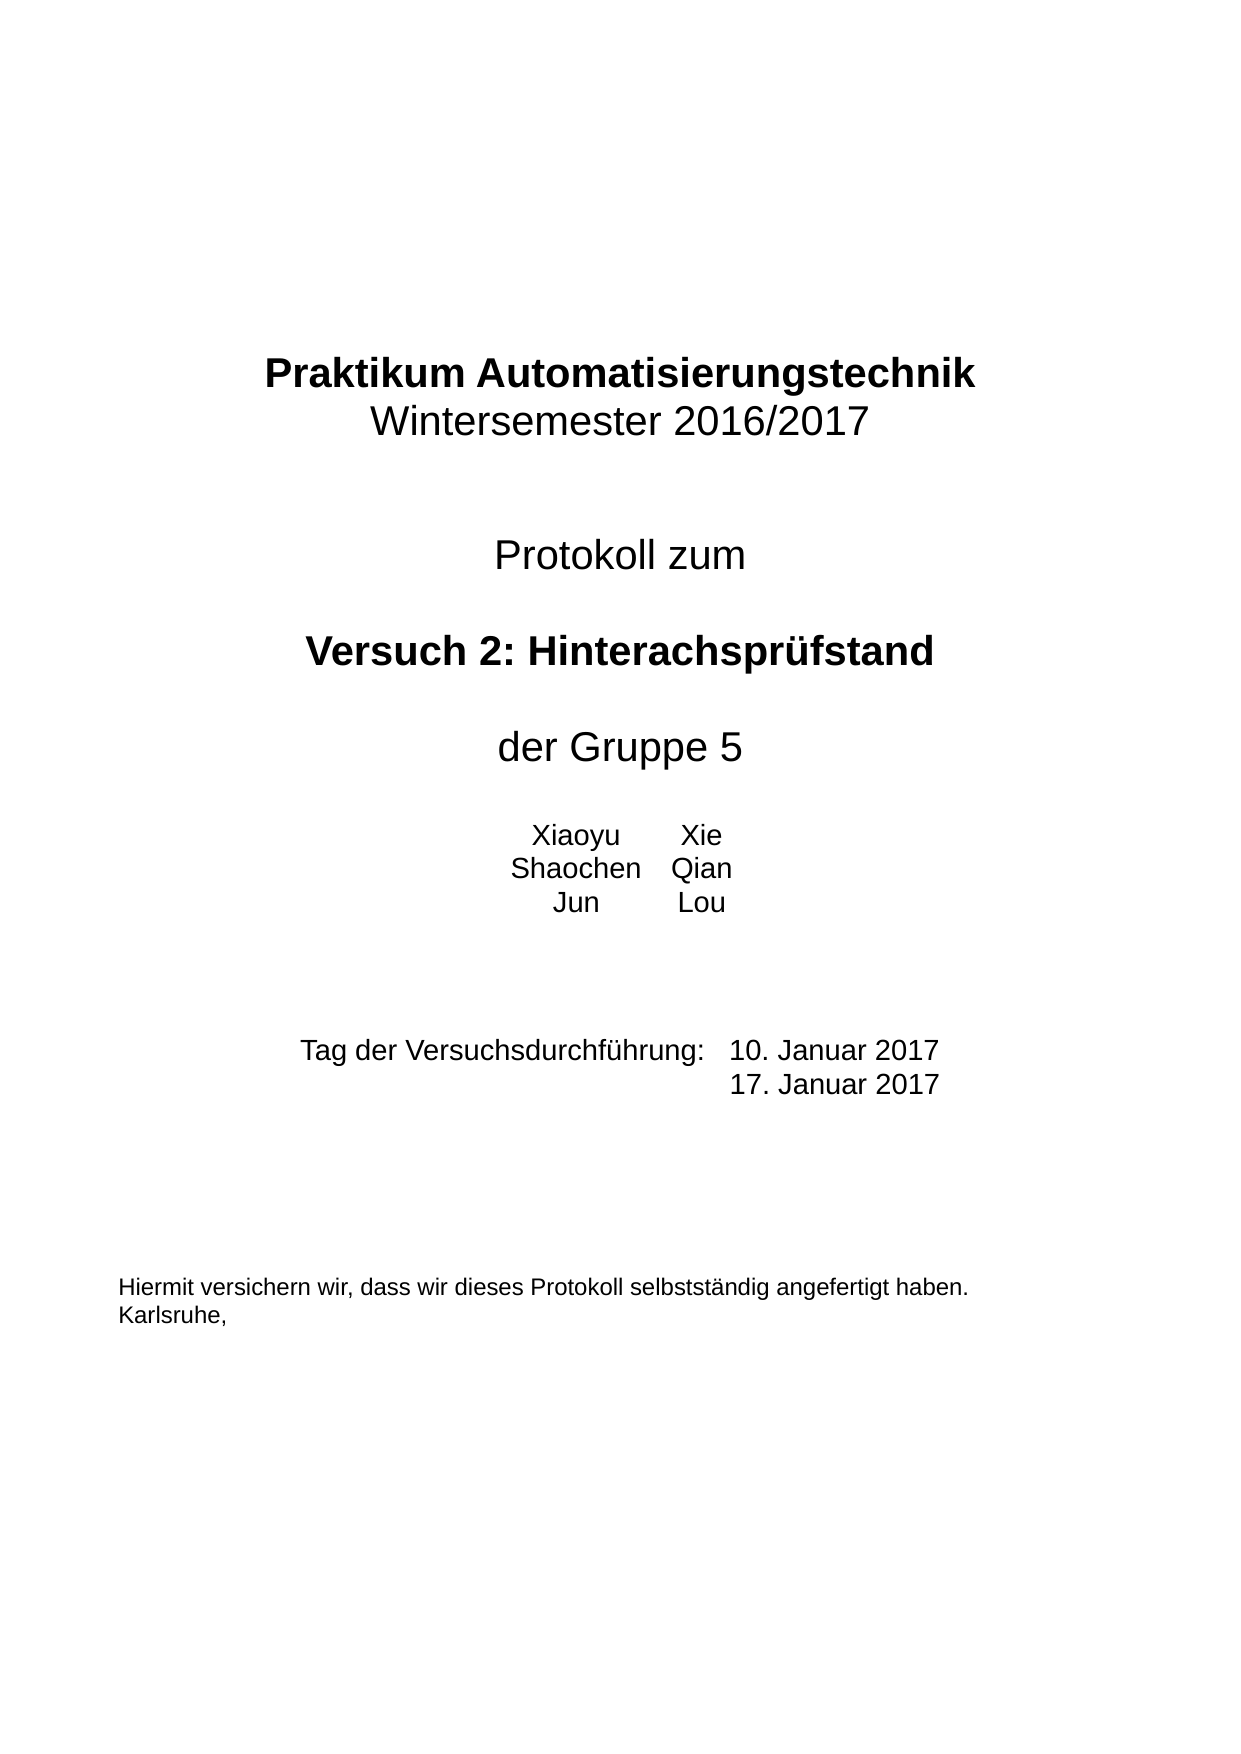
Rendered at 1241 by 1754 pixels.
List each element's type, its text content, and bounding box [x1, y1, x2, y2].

text Protokoll zum [118, 530, 1122, 578]
table_header Xiaoyu [495, 818, 657, 851]
text Wintersemester 2016/2017 [118, 396, 1122, 444]
text Versuch 2: Hinterachsprüfstand [118, 626, 1122, 674]
text Tag der Versuchsdurchführung: 17. Januar 2017 [118, 1067, 1122, 1100]
table_cell Qian [658, 851, 746, 885]
table_cell Jun [495, 885, 657, 918]
text der Gruppe 5 [118, 722, 1122, 770]
table_header Xie [658, 818, 746, 851]
table_cell Shaochen [495, 851, 657, 885]
text Hiermit versichern wir, dass wir dieses Protokoll selbstständig angefertigt haben. [118, 1273, 1122, 1301]
text Tag der Versuchsdurchführung: 10. Januar 2017 [118, 1033, 1122, 1067]
text Praktikum Automatisierungstechnik [118, 348, 1122, 396]
table_cell Lou [658, 885, 746, 918]
text Karlsruhe, [118, 1301, 1122, 1328]
